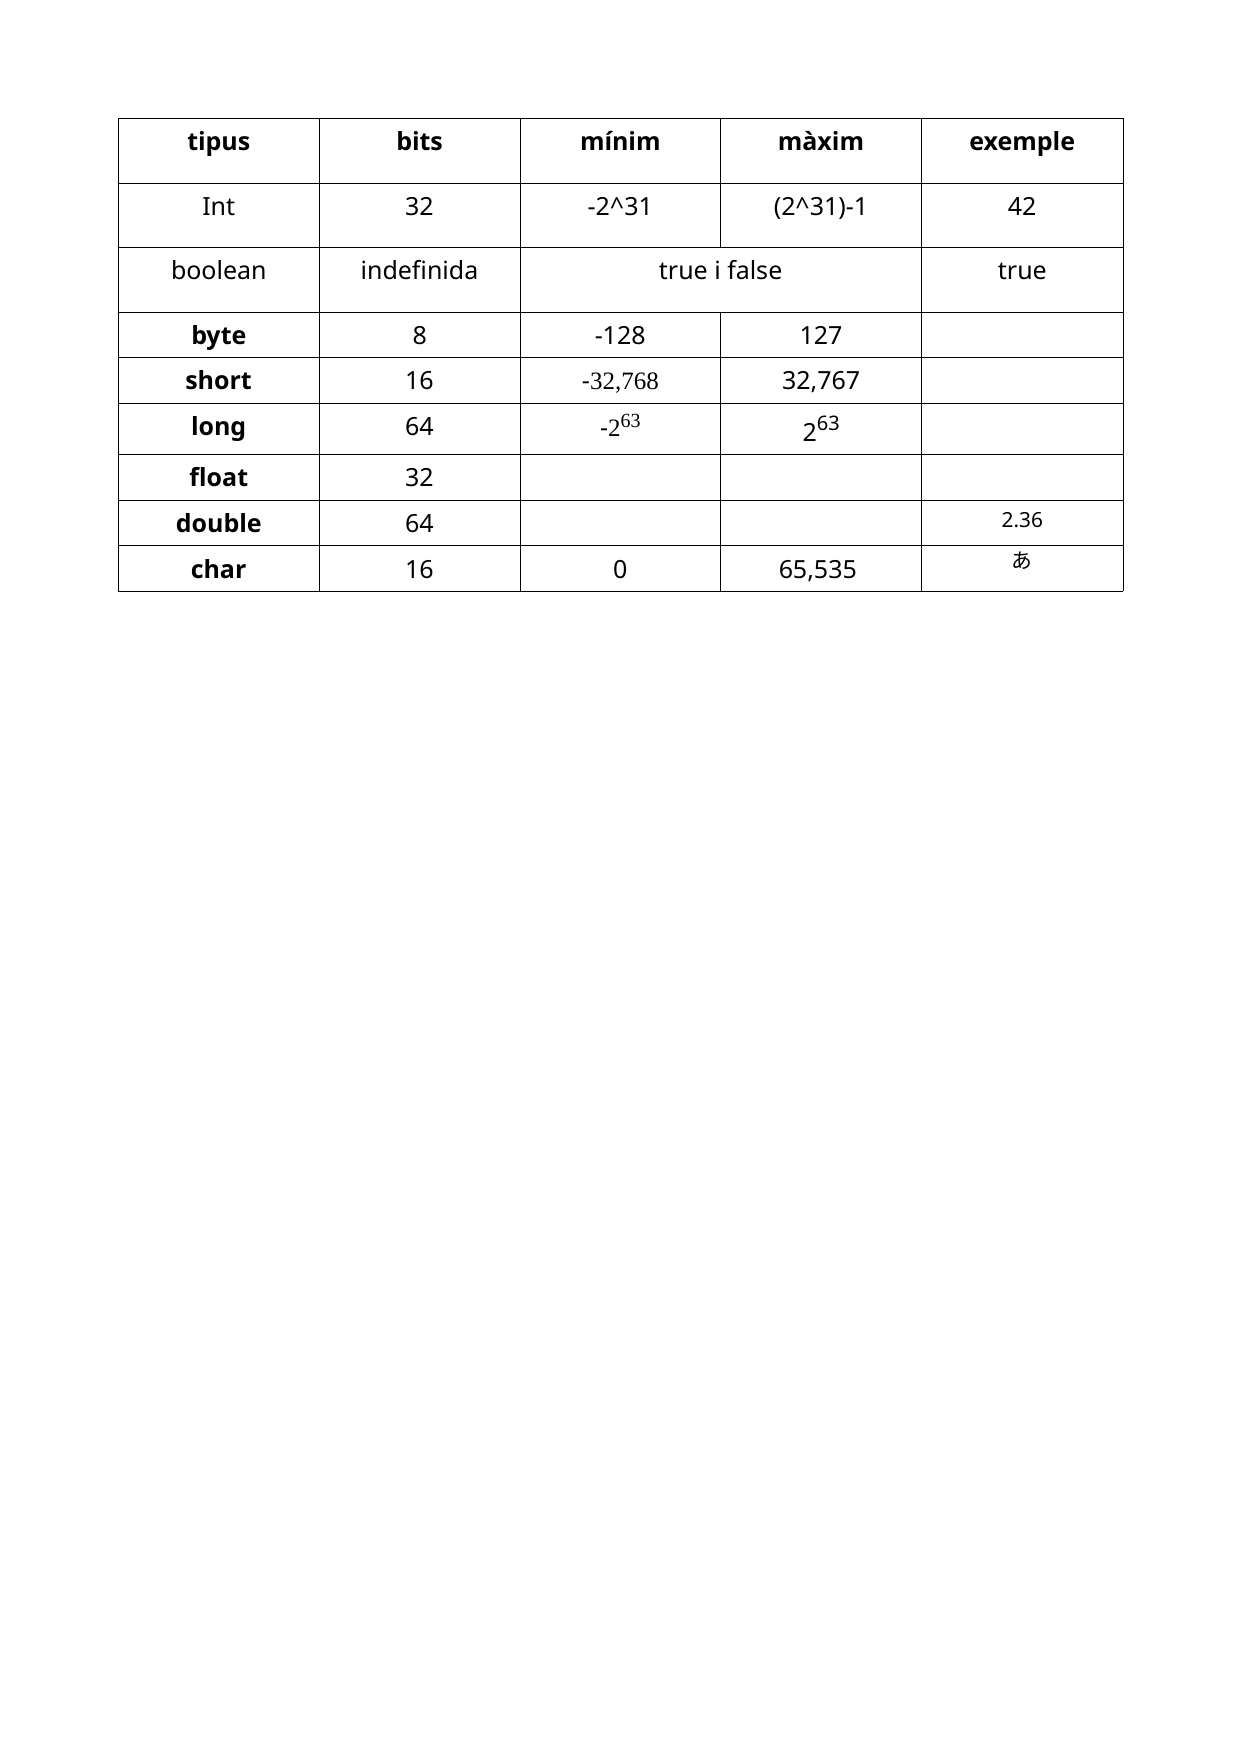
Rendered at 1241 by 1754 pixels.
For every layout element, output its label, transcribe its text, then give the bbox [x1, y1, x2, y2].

table_cell double [119, 501, 319, 545]
table_cell 263 [721, 404, 921, 454]
table_cell 65,535 [721, 546, 921, 591]
table_cell [922, 358, 1123, 403]
table_cell [521, 455, 720, 500]
table_cell (2^31)-1 [721, 184, 921, 247]
table_cell [721, 501, 921, 545]
table_header mínim [521, 119, 720, 183]
table_cell boolean [119, 248, 319, 312]
table_cell 2.36 [922, 501, 1123, 545]
table_cell [721, 455, 921, 500]
table_cell 8 [320, 313, 520, 357]
table_header tipus [119, 119, 319, 183]
table_cell [922, 313, 1123, 357]
table_cell [922, 404, 1123, 454]
table_cell あ [922, 546, 1123, 591]
table_cell -32,768 [521, 358, 720, 403]
table_cell [521, 501, 720, 545]
table_cell float [119, 455, 319, 500]
table_cell -263 [521, 404, 720, 454]
table_cell char [119, 546, 319, 591]
table_cell 127 [721, 313, 921, 357]
table_cell true i false [521, 248, 921, 312]
table_cell [922, 455, 1123, 500]
table_cell byte [119, 313, 319, 357]
table_cell 16 [320, 546, 520, 591]
table_cell 32 [320, 184, 520, 247]
table_cell 32 [320, 455, 520, 500]
table_cell 42 [922, 184, 1123, 247]
table_cell indefinida [320, 248, 520, 312]
table_cell 0 [521, 546, 720, 591]
table_cell -128 [521, 313, 720, 357]
table_cell long [119, 404, 319, 454]
table_cell Int [119, 184, 319, 247]
table_cell -2^31 [521, 184, 720, 247]
table_cell 64 [320, 501, 520, 545]
table_cell short [119, 358, 319, 403]
table_cell 32,767 [721, 358, 921, 403]
table_header exemple [922, 119, 1123, 183]
table_cell 64 [320, 404, 520, 454]
table_cell 16 [320, 358, 520, 403]
table_header màxim [721, 119, 921, 183]
table_header bits [320, 119, 520, 183]
table_cell true [922, 248, 1123, 312]
